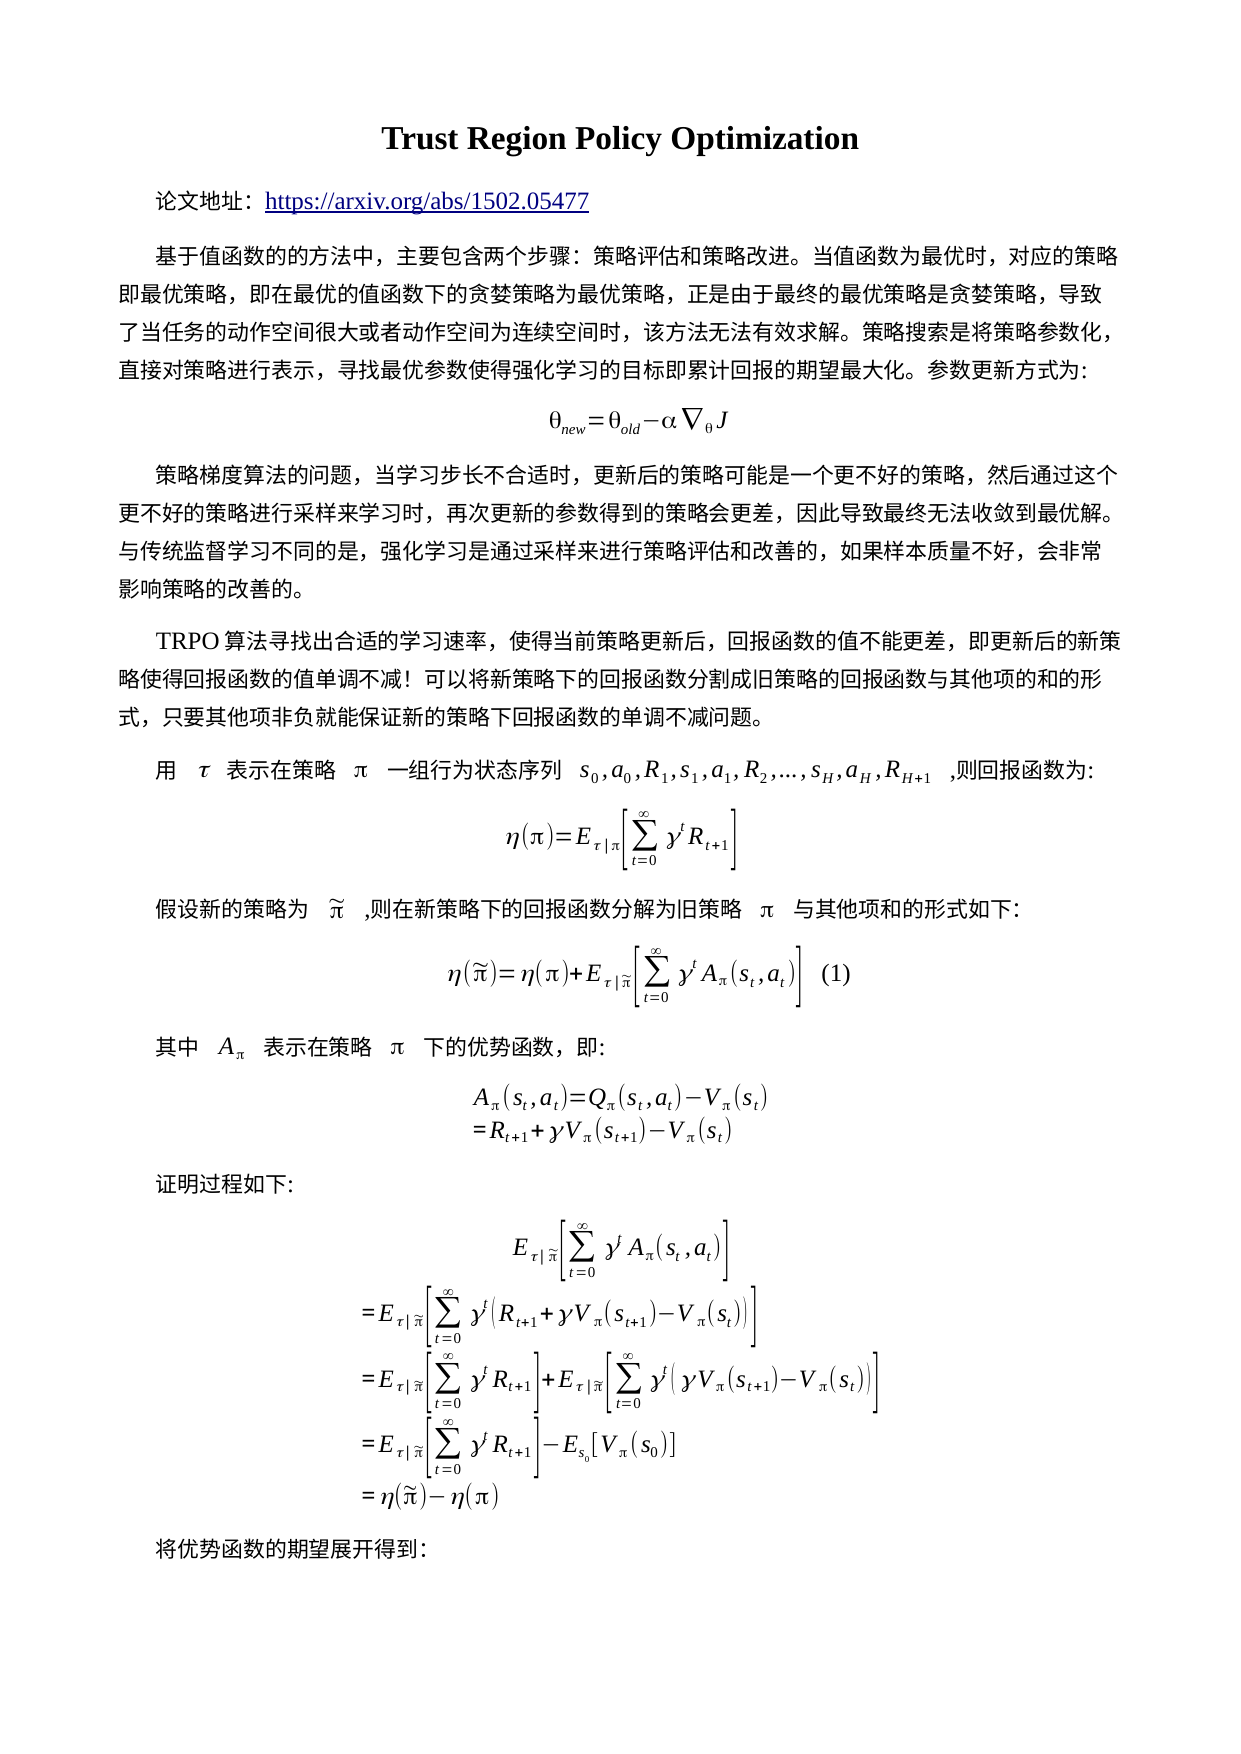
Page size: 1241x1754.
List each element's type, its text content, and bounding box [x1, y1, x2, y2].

text 假设新的策略为,则在新策略下的回报函数分解为旧策略与其他项和的形式如下： [118, 892, 1122, 924]
text 证明过程如下: [118, 1167, 1122, 1199]
text 用表示在策略一组行为状态序列,则回报函数为: [118, 753, 1122, 787]
text 其中表示在策略下的优势函数，即: [118, 1029, 1122, 1061]
text 将优势函数的期望展开得到： [118, 1532, 1122, 1563]
text 策略梯度算法的问题，当学习步长不合适时，更新后的策略可能是一个更不好的策略，然后通过这个更不好的策略进行采样来学习时，再次更新的参数得到的策略会更差，因此导致最终无法收敛到最优解。与传统监督学习不同的是，强化学习是通过采样来进行策略评估和改善的，如果样本质量不好，会非常影响策略的改善的。 [118, 458, 1122, 603]
text Trust Region Policy Optimization [118, 118, 1122, 156]
text 基于值函数的的方法中，主要包含两个步骤：策略评估和策略改进。当值函数为最优时，对应的策略即最优策略，即在最优的值函数下的贪婪策略为最优策略，正是由于最终的最优策略是贪婪策略，导致了当任务的动作空间很大或者动作空间为连续空间时，该方法无法有效求解。策略搜索是将策略参数化，直接对策略进行表示，寻找最优参数使得强化学习的目标即累计回报的期望最大化。参数更新方式为: [118, 239, 1122, 384]
text (1) [118, 945, 1122, 1009]
text 论文地址：https://arxiv.org/abs/1502.05477 [118, 179, 1122, 217]
text TRPO算法寻找出合适的学习速率，使得当前策略更新后，回报函数的值不能更差，即更新后的新策略使得回报函数的值单调不减！可以将新策略下的回报函数分割成旧策略的回报函数与其他项的和的形式，只要其他项非负就能保证新的策略下回报函数的单调不减问题。 [118, 624, 1122, 732]
